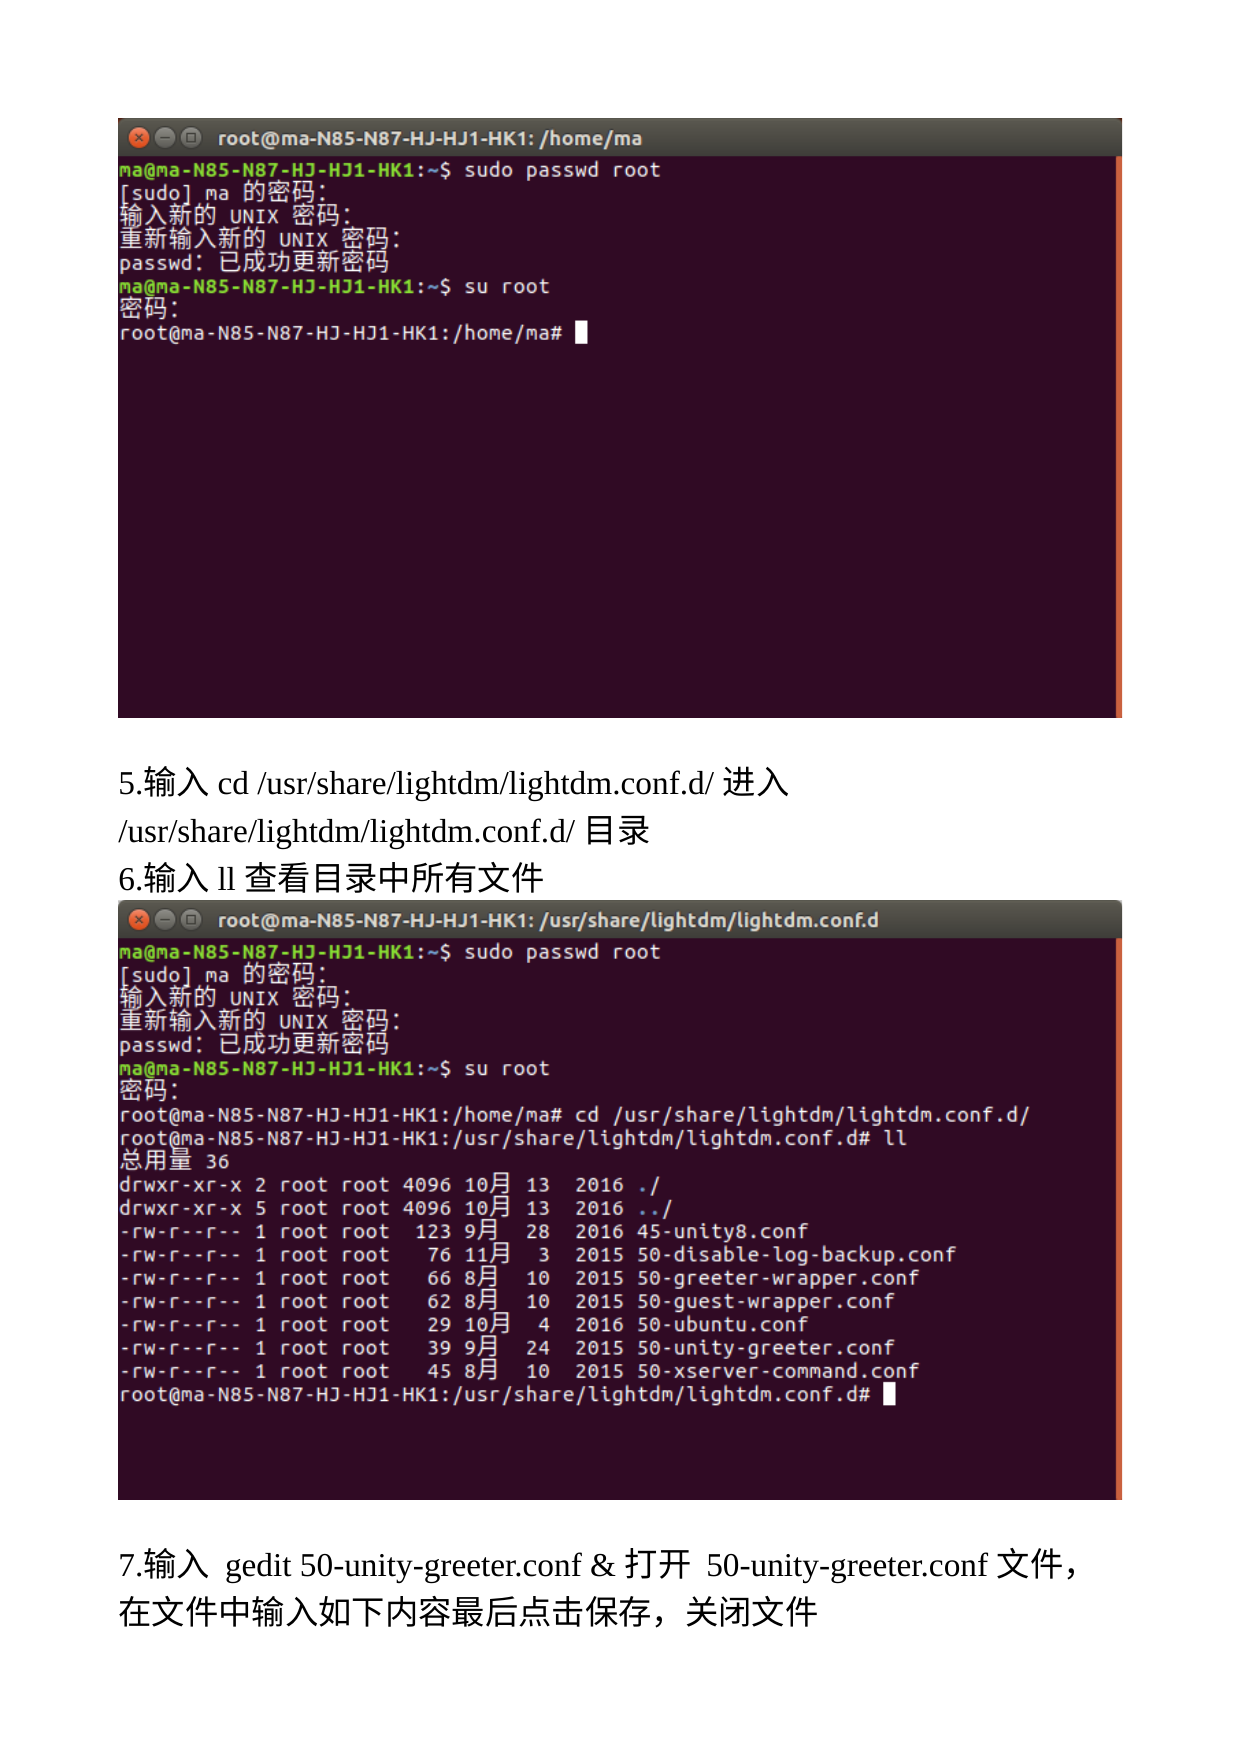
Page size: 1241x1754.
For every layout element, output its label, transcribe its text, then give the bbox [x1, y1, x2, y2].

picture [118, 900, 1123, 1500]
text 6.输入 ll 查看目录中所有文件 [118, 852, 1122, 900]
text 7.输入 gedit 50-unity-greeter.conf & 打开 50-unity-greeter.conf 文件，在文件中输入如下内容最后点击保存，关闭文件 [118, 1538, 1122, 1634]
picture [118, 118, 1123, 718]
text 5.输入 cd /usr/share/lightdm/lightdm.conf.d/ 进入 /usr/share/lightdm/lightdm.conf.d/ 目录 [118, 756, 1122, 852]
